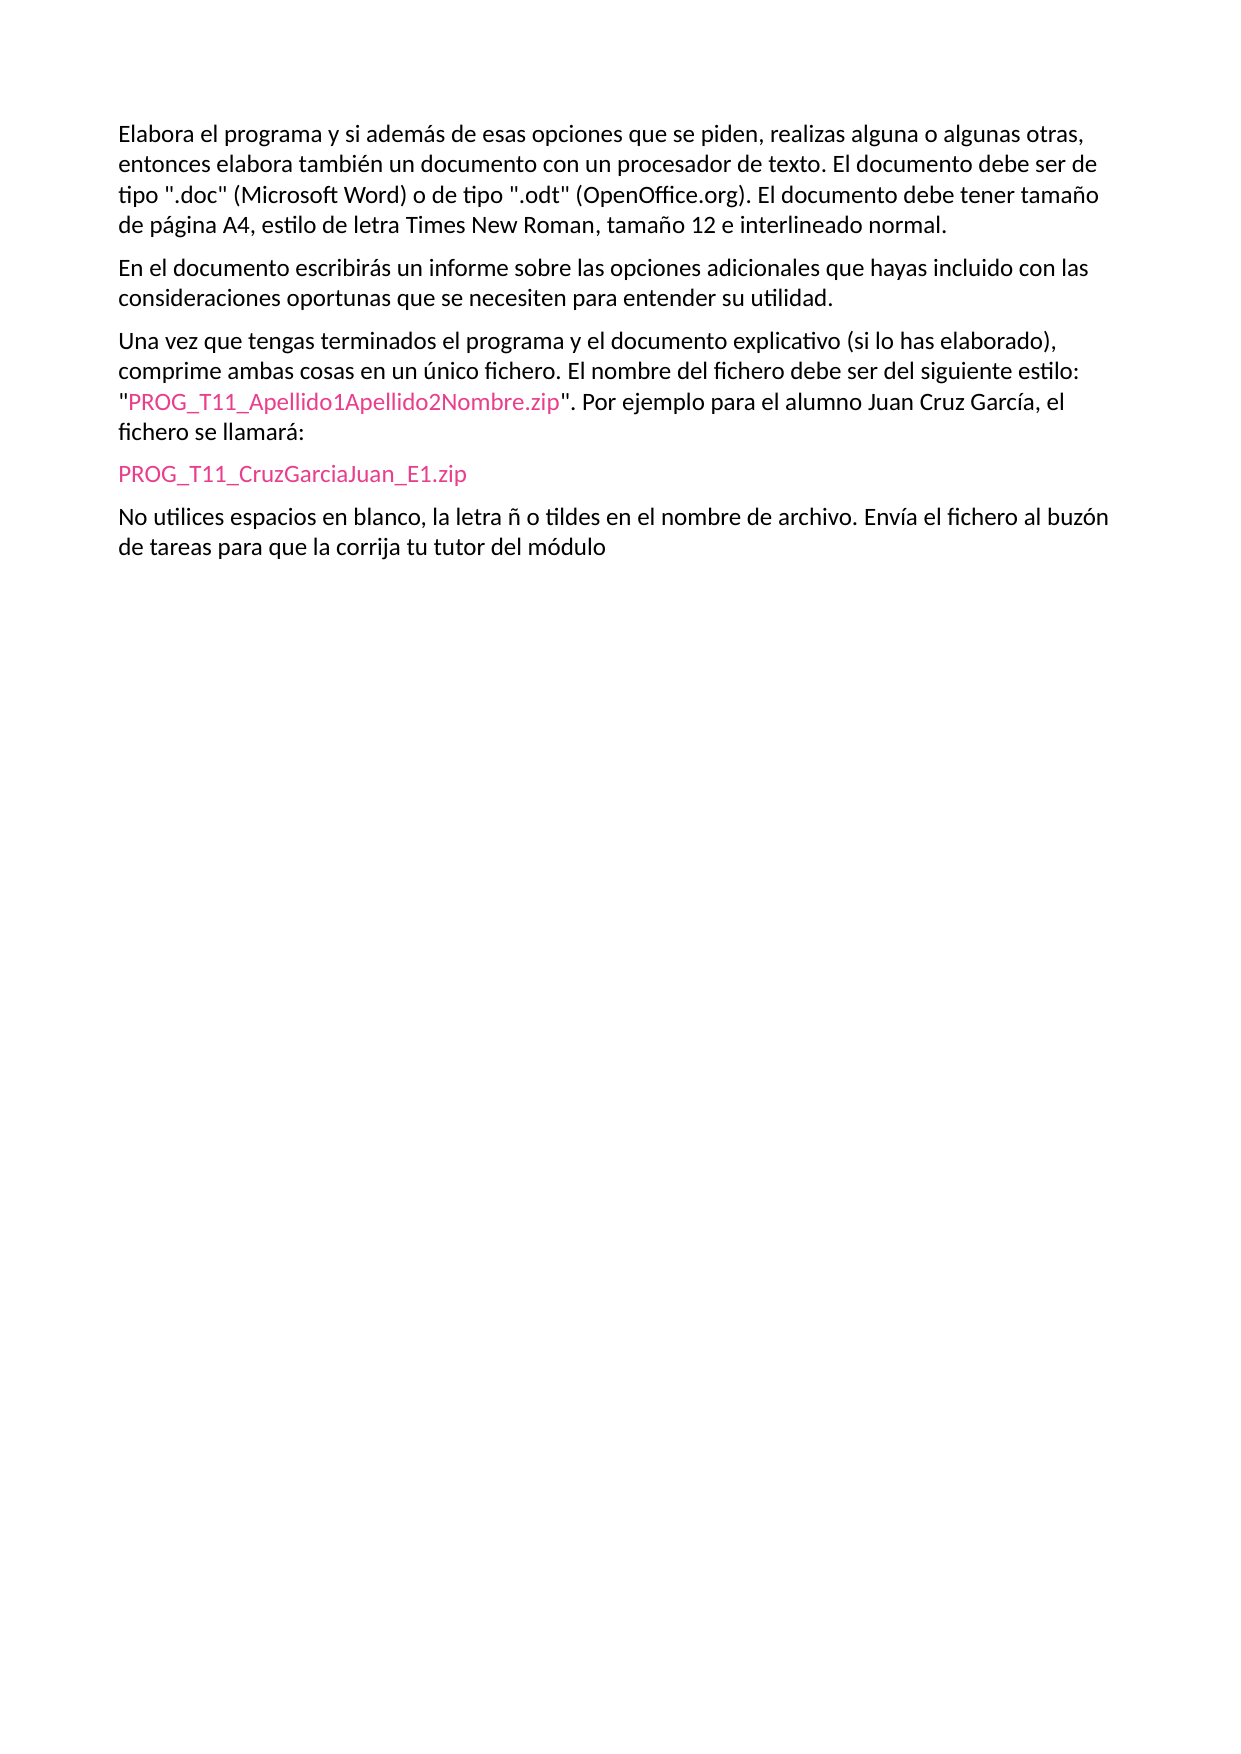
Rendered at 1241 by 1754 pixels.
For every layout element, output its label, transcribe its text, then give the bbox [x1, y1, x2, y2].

text Una vez que tengas terminados el programa y el documento explicativo (si lo has elaborado), comprime ambas cosas en un único fichero. El nombre del fichero debe ser del siguiente estilo: "PROG_T11_Apellido1Apellido2Nombre.zip". Por ejemplo para el alumno Juan Cruz García, el fichero se llamará: [118, 325, 1122, 447]
text No utilices espacios en blanco, la letra ñ o tildes en el nombre de archivo. Envía el fichero al buzón de tareas para que la corrija tu tutor del módulo [118, 501, 1122, 562]
text PROG_T11_CruzGarciaJuan_E1.zip [118, 459, 1122, 489]
text En el documento escribirás un informe sobre las opciones adicionales que hayas incluido con las consideraciones oportunas que se necesiten para entender su utilidad. [118, 252, 1122, 313]
text Elabora el programa y si además de esas opciones que se piden, realizas alguna o algunas otras, entonces elabora también un documento con un procesador de texto. El documento debe ser de tipo ".doc" (Microsoft Word) o de tipo ".odt" (OpenOffice.org). El documento debe tener tamaño de página A4, estilo de letra Times New Roman, tamaño 12 e interlineado normal. [118, 118, 1122, 240]
